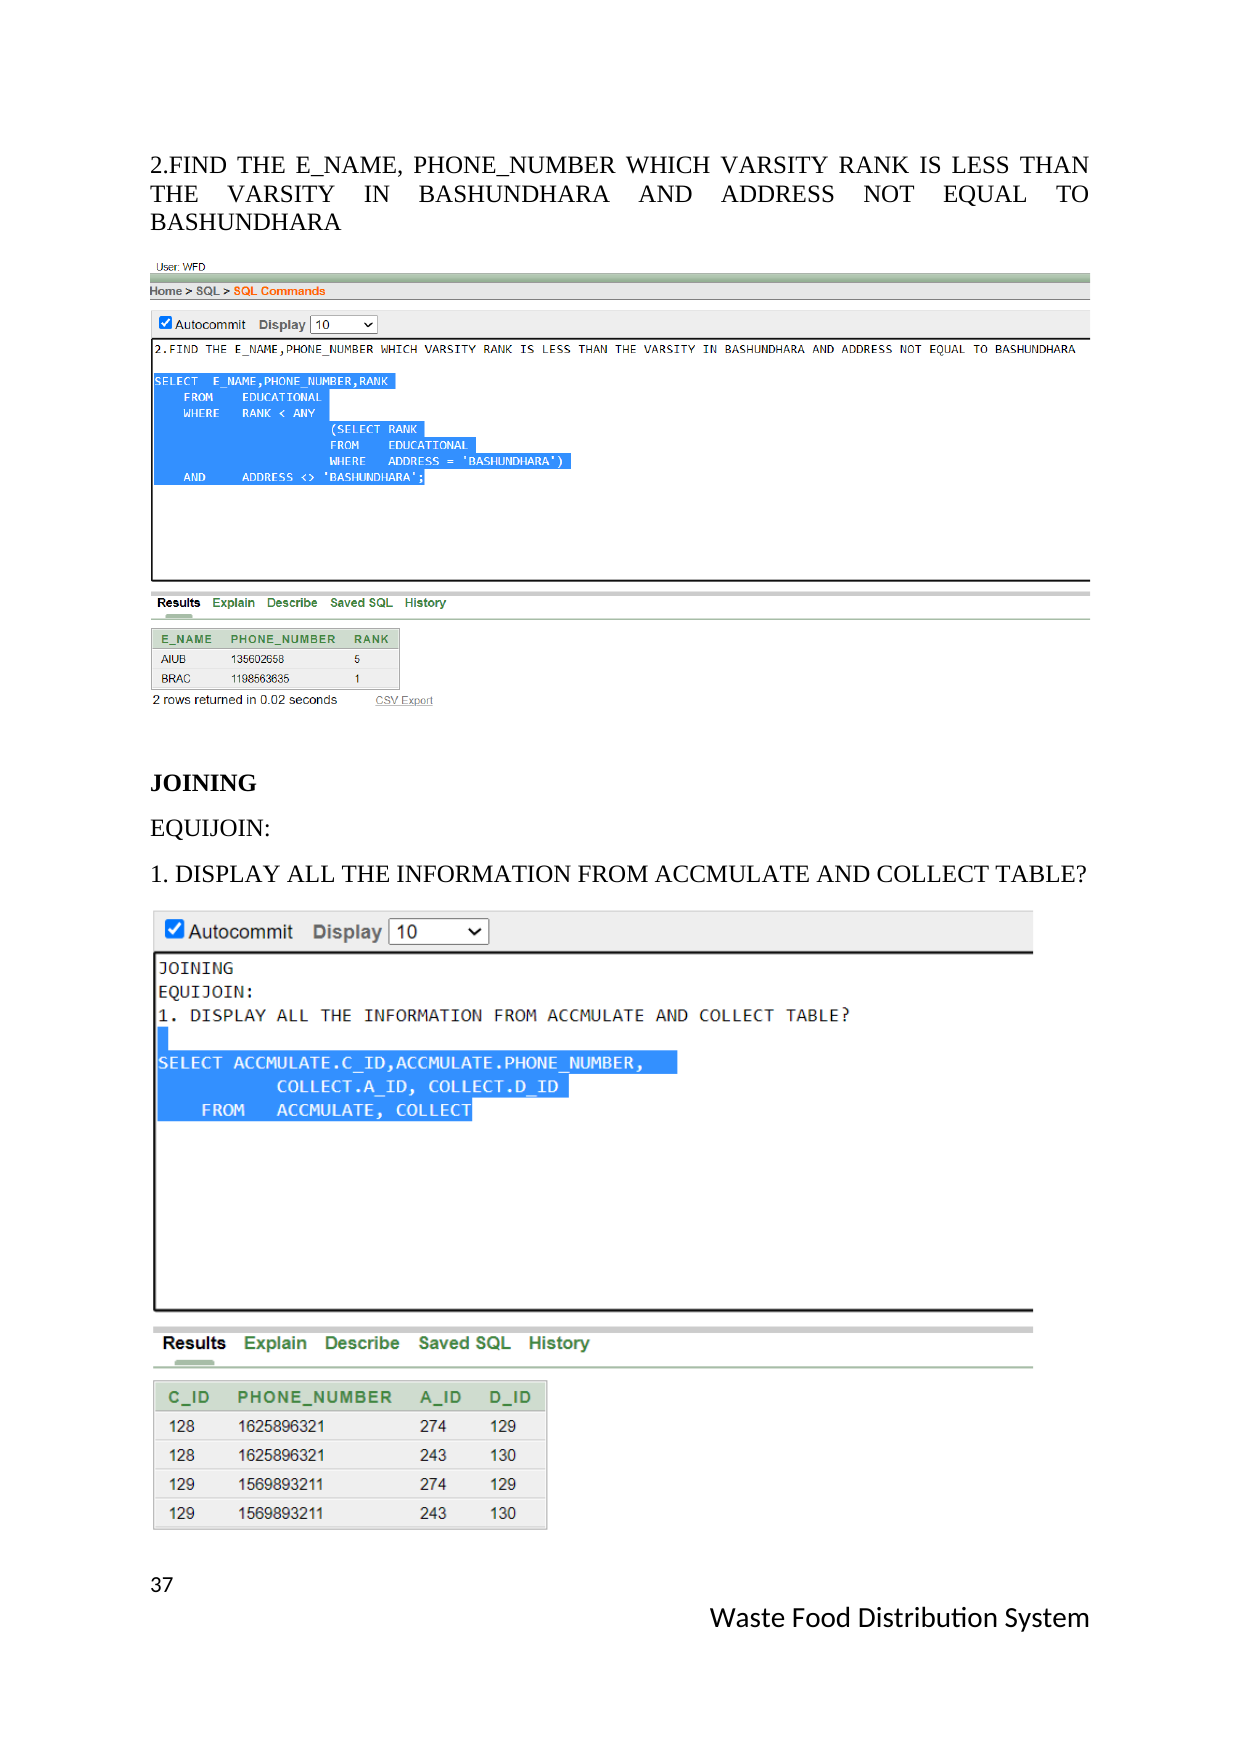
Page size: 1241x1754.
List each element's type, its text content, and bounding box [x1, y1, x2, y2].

text 2.FIND THE E_NAME, PHONE_NUMBER WHICH VARSITY RANK IS LESS THAN THE VARSITY IN BASHUNDHARA AND ADDRESS NOT EQUAL TO BASHUNDHARA [150, 150, 1090, 236]
text JOINING [150, 768, 157, 789]
